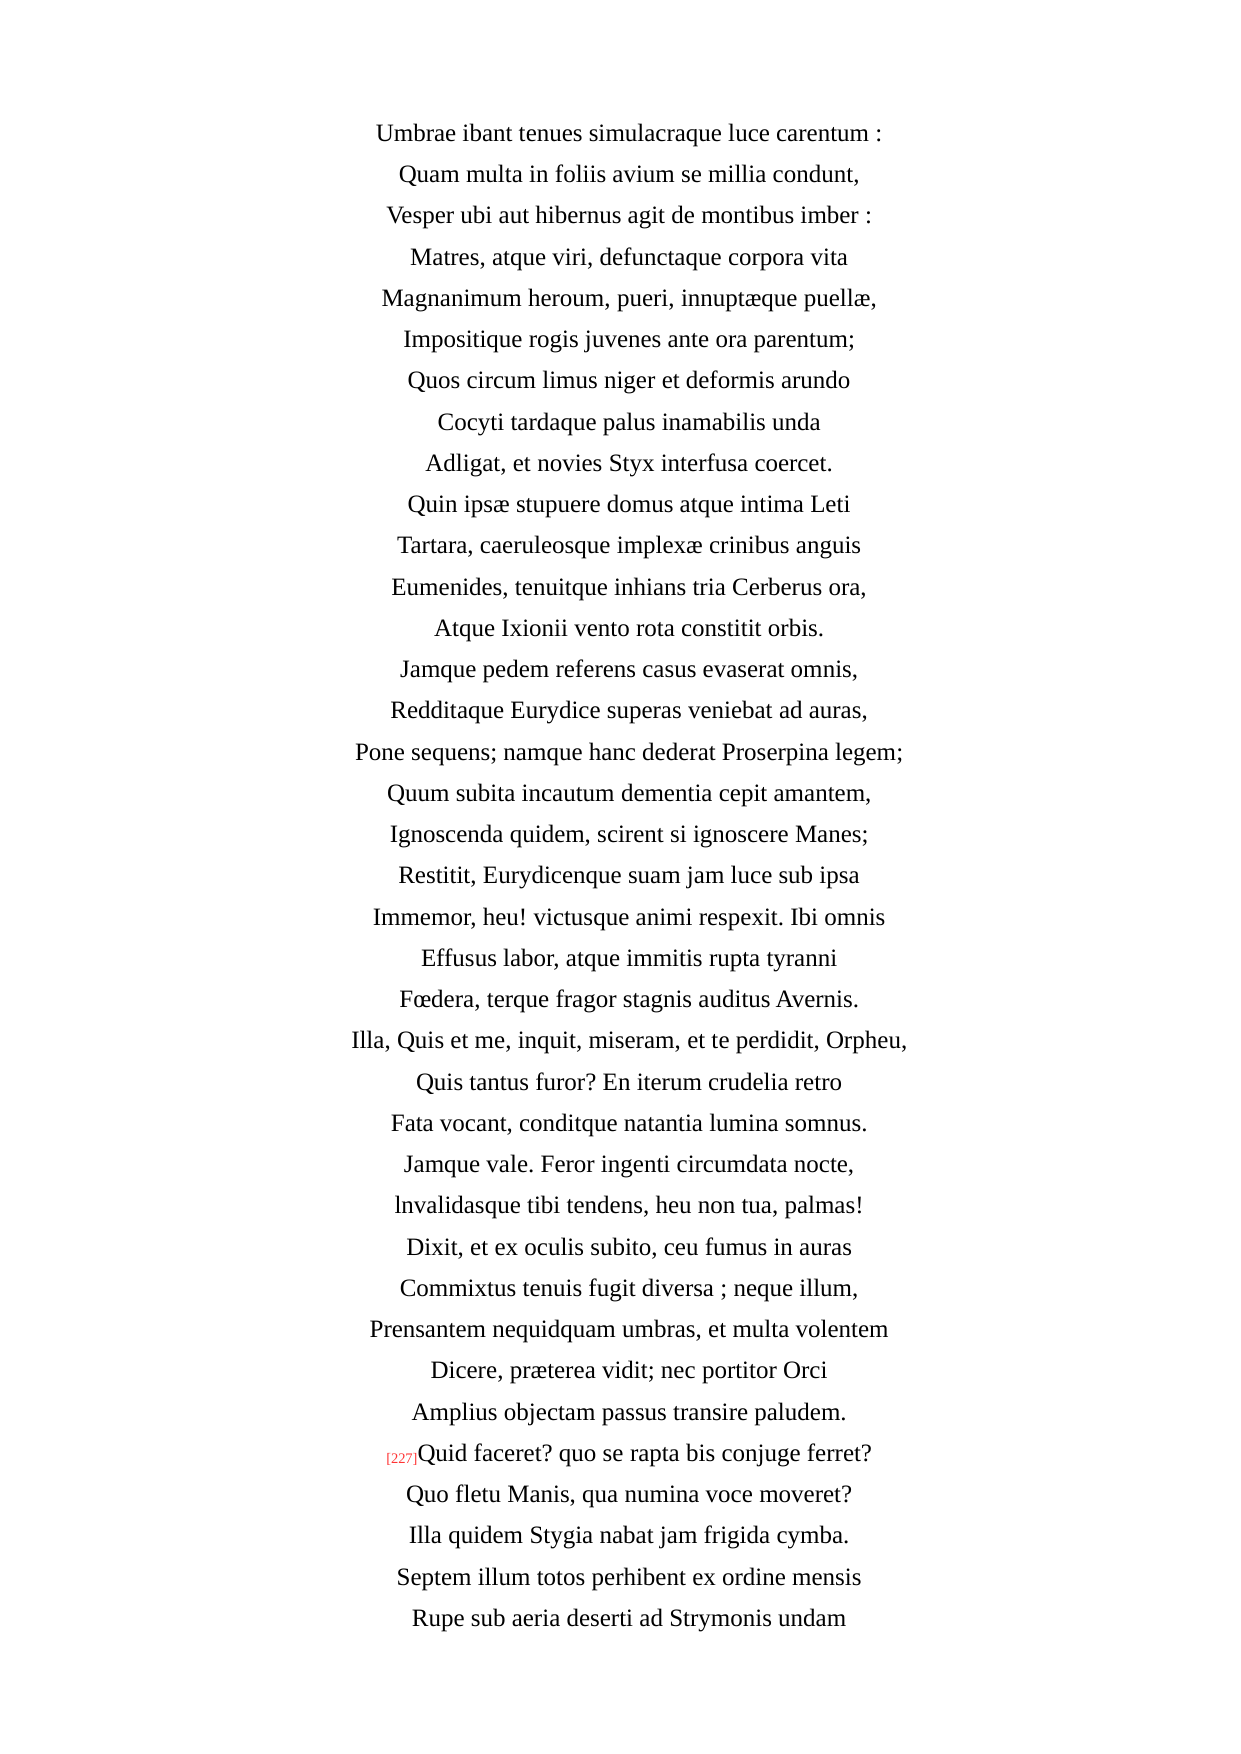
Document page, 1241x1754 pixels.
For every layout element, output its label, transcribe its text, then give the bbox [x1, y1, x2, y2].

text Cocyti tardaque palus inamabilis unda [118, 407, 1122, 436]
text Fœdera, terque fragor stagnis auditus Avernis. [118, 984, 1122, 1013]
text Commixtus tenuis fugit diversa ; neque illum, [118, 1273, 1122, 1302]
text Quin ipsæ stupuere domus atque intima Leti [118, 489, 1122, 518]
text Dixit, et ex oculis subito, ceu fumus in auras [118, 1232, 1122, 1261]
text Illa, Quis et me, inquit, miseram, et te perdidit, Orpheu, [118, 1026, 1122, 1054]
text Prensantem nequidquam umbras, et multa volentem [118, 1314, 1122, 1343]
text Redditaque Eurydice superas veniebat ad auras, [118, 696, 1122, 724]
text Quis tantus furor? En iterum crudelia retro [118, 1067, 1122, 1096]
text Tartara, caeruleosque implexæ crinibus anguis [118, 531, 1122, 559]
text Ignoscenda quidem, scirent si ignoscere Manes; [118, 819, 1122, 848]
text Vesper ubi aut hibernus agit de montibus imber : [118, 201, 1122, 229]
text Quum subita incautum dementia cepit amantem, [118, 778, 1122, 807]
text Magnanimum heroum, pueri, innuptæque puellæ, [118, 283, 1122, 312]
text Matres, atque viri, defunctaque corpora vita [118, 242, 1122, 271]
text Jamque pedem referens casus evaserat omnis, [118, 654, 1122, 683]
text Atque Ixionii vento rota constitit orbis. [118, 613, 1122, 642]
text Fata vocant, conditque natantia lumina somnus. [118, 1108, 1122, 1137]
text Quos circum limus niger et deformis arundo [118, 366, 1122, 394]
text [227]Quid faceret? quo se rapta bis conjuge ferret? [118, 1438, 1122, 1467]
text Quam multa in foliis avium se millia condunt, [118, 159, 1122, 188]
text Quo fletu Manis, qua numina voce moveret? [118, 1479, 1122, 1508]
text Impositique rogis juvenes ante ora parentum; [118, 324, 1122, 353]
text Effusus labor, atque immitis rupta tyranni [118, 943, 1122, 972]
text Illa quidem Stygia nabat jam frigida cymba. [118, 1521, 1122, 1549]
text Eumenides, tenuitque inhians tria Cerberus ora, [118, 572, 1122, 601]
text Adligat, et novies Styx interfusa coercet. [118, 448, 1122, 477]
text Jamque vale. Feror ingenti circumdata nocte, [118, 1149, 1122, 1178]
text Dicere, præterea vidit; nec portitor Orci [118, 1356, 1122, 1384]
text Immemor, heu! victusque animi respexit. Ibi omnis [118, 902, 1122, 931]
text Septem illum totos perhibent ex ordine mensis [118, 1562, 1122, 1591]
text Rupe sub aeria deserti ad Strymonis undam [118, 1603, 1122, 1632]
text lnvalidasque tibi tendens, heu non tua, palmas! [118, 1191, 1122, 1219]
text Pone sequens; namque hanc dederat Proserpina legem; [118, 737, 1122, 766]
text Amplius objectam passus transire paludem. [118, 1397, 1122, 1426]
text Umbrae ibant tenues simulacraque luce carentum : [118, 118, 1122, 147]
text Restitit, Eurydicenque suam jam luce sub ipsa [118, 861, 1122, 889]
